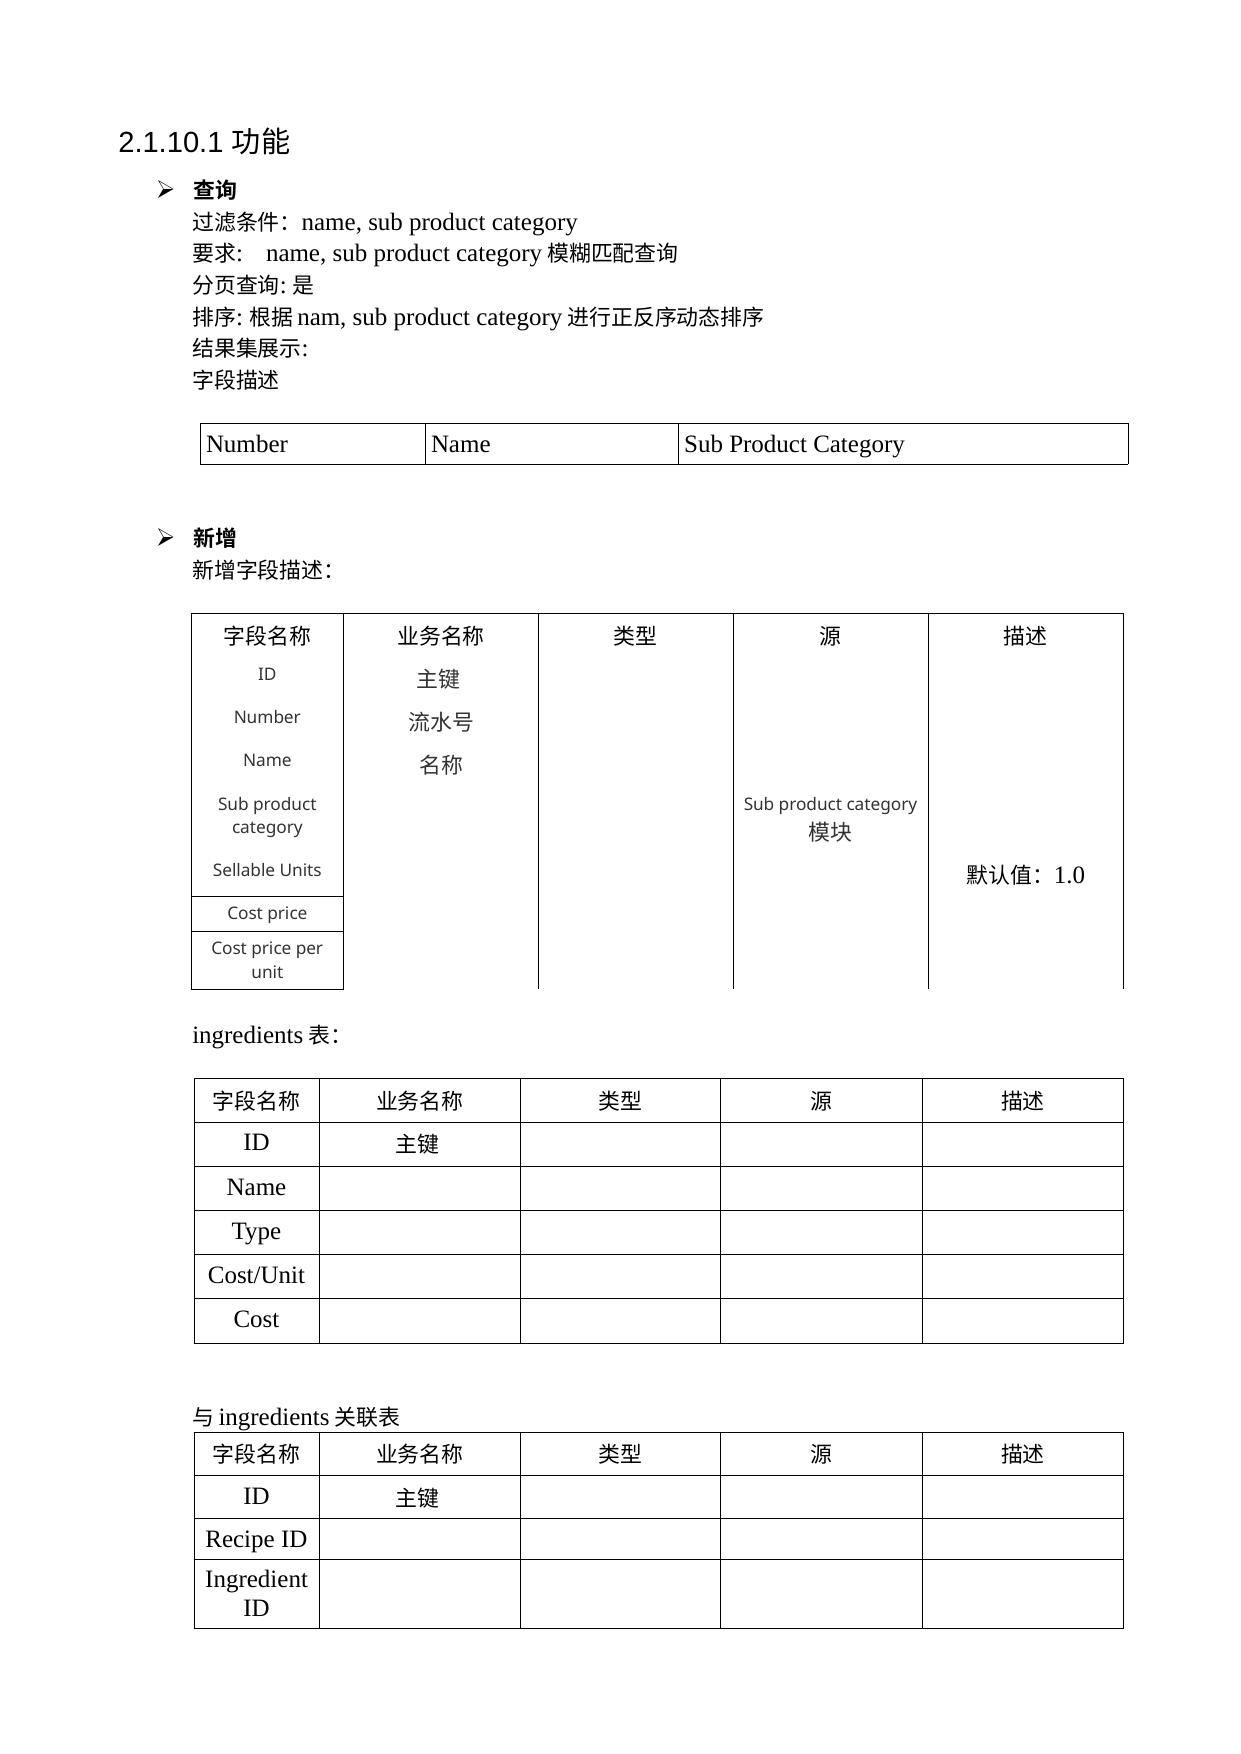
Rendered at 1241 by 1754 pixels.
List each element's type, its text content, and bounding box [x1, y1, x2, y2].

table_header 类型 [539, 614, 733, 657]
table_cell Cost price [192, 897, 343, 931]
table_cell [721, 1299, 922, 1342]
table_cell [734, 931, 928, 989]
table_cell [521, 1211, 720, 1254]
table_cell [344, 931, 538, 989]
table_cell 默认值：1.0 [929, 853, 1123, 896]
table_cell [344, 853, 538, 896]
table_cell [539, 700, 733, 743]
table_cell [539, 657, 733, 700]
table_cell Name [195, 1167, 319, 1210]
table_cell Number [192, 700, 343, 743]
table_cell 主键 [320, 1476, 520, 1518]
table_header 源 [721, 1079, 922, 1122]
table_cell [539, 743, 733, 786]
table_cell [320, 1560, 520, 1627]
table_cell [320, 1519, 520, 1558]
table_cell [734, 657, 928, 700]
table_header 字段名称 [195, 1079, 319, 1122]
table_cell [320, 1299, 520, 1342]
table_cell [721, 1167, 922, 1210]
table_cell [734, 743, 928, 786]
table_header Number [201, 424, 425, 464]
table_cell [929, 896, 1123, 931]
table_cell [923, 1476, 1123, 1518]
subtitle 2.1.10.1 功能 [118, 118, 1122, 160]
table_header Sub Product Category [679, 424, 1128, 464]
table_cell [721, 1476, 922, 1518]
list 查询 [156, 173, 1122, 204]
text 排序: 根据nam, sub product category进行正反序动态排序 [118, 299, 1122, 331]
table_header 业务名称 [320, 1433, 520, 1475]
table_cell [344, 896, 538, 931]
table_cell [521, 1519, 720, 1558]
table_cell Cost price per unit [192, 932, 343, 989]
table_cell Cost/Unit [195, 1255, 319, 1298]
table_cell Name [192, 743, 343, 786]
table_header 描述 [929, 614, 1123, 657]
table_cell [521, 1560, 720, 1627]
text 结果集展示: [118, 331, 1122, 363]
table_header 字段名称 [192, 614, 343, 657]
table_cell Sellable Units [192, 853, 343, 896]
table_cell [923, 1167, 1123, 1210]
table_cell [521, 1255, 720, 1298]
table_cell ID [195, 1123, 319, 1166]
table_header 类型 [521, 1433, 720, 1475]
table_cell [320, 1255, 520, 1298]
table_header Name [426, 424, 678, 464]
table_cell ID [192, 657, 343, 700]
table_cell [521, 1476, 720, 1518]
table_cell [539, 786, 733, 852]
table_cell Sub product category [192, 786, 343, 852]
table_cell [929, 931, 1123, 989]
text ingredients表： [118, 1018, 1122, 1049]
table_cell Cost [195, 1299, 319, 1342]
table_header 业务名称 [320, 1079, 520, 1122]
table_cell [929, 657, 1123, 700]
table_cell [923, 1519, 1123, 1558]
table_cell [721, 1560, 922, 1627]
table_cell [539, 931, 733, 989]
table_cell 主键 [320, 1123, 520, 1166]
text 与ingredients关联表 [118, 1400, 1122, 1432]
table_cell [344, 786, 538, 852]
text 分页查询: 是 [118, 268, 1122, 299]
table_cell [929, 700, 1123, 743]
table_cell 名称 [344, 743, 538, 786]
table_cell [539, 853, 733, 896]
table_cell [721, 1255, 922, 1298]
table_cell 流水号 [344, 700, 538, 743]
table_cell [734, 896, 928, 931]
table_cell [734, 700, 928, 743]
table_cell [923, 1123, 1123, 1166]
table_cell [923, 1560, 1123, 1627]
table_header 源 [734, 614, 928, 657]
table_cell [721, 1123, 922, 1166]
table_cell [721, 1211, 922, 1254]
table_cell [929, 786, 1123, 852]
table_cell [320, 1211, 520, 1254]
table_cell [320, 1167, 520, 1210]
text 过滤条件：name, sub product category [118, 204, 1122, 236]
table_header 描述 [923, 1079, 1123, 1122]
table_cell [521, 1167, 720, 1210]
table_cell Type [195, 1211, 319, 1254]
list 新增 [156, 521, 1122, 553]
text 字段描述 [118, 363, 1122, 394]
text 要求: name, sub product category模糊匹配查询 [118, 236, 1122, 268]
table_header 字段名称 [195, 1433, 319, 1475]
text 新增字段描述： [118, 553, 1122, 584]
table_cell [923, 1211, 1123, 1254]
table_cell [923, 1299, 1123, 1342]
table_cell [923, 1255, 1123, 1298]
table_cell Sub product category 模块 [734, 786, 928, 852]
table_cell [539, 896, 733, 931]
table_header 源 [721, 1433, 922, 1475]
table_cell Recipe ID [195, 1519, 319, 1558]
table_header 类型 [521, 1079, 720, 1122]
table_cell [734, 853, 928, 896]
table_cell [929, 743, 1123, 786]
table_cell [521, 1123, 720, 1166]
table_cell [521, 1299, 720, 1342]
table_cell [721, 1519, 922, 1558]
table_cell Ingredient ID [195, 1560, 319, 1627]
table_cell 主键 [344, 657, 538, 700]
table_header 业务名称 [344, 614, 538, 657]
table_cell ID [195, 1476, 319, 1518]
table_header 描述 [923, 1433, 1123, 1475]
